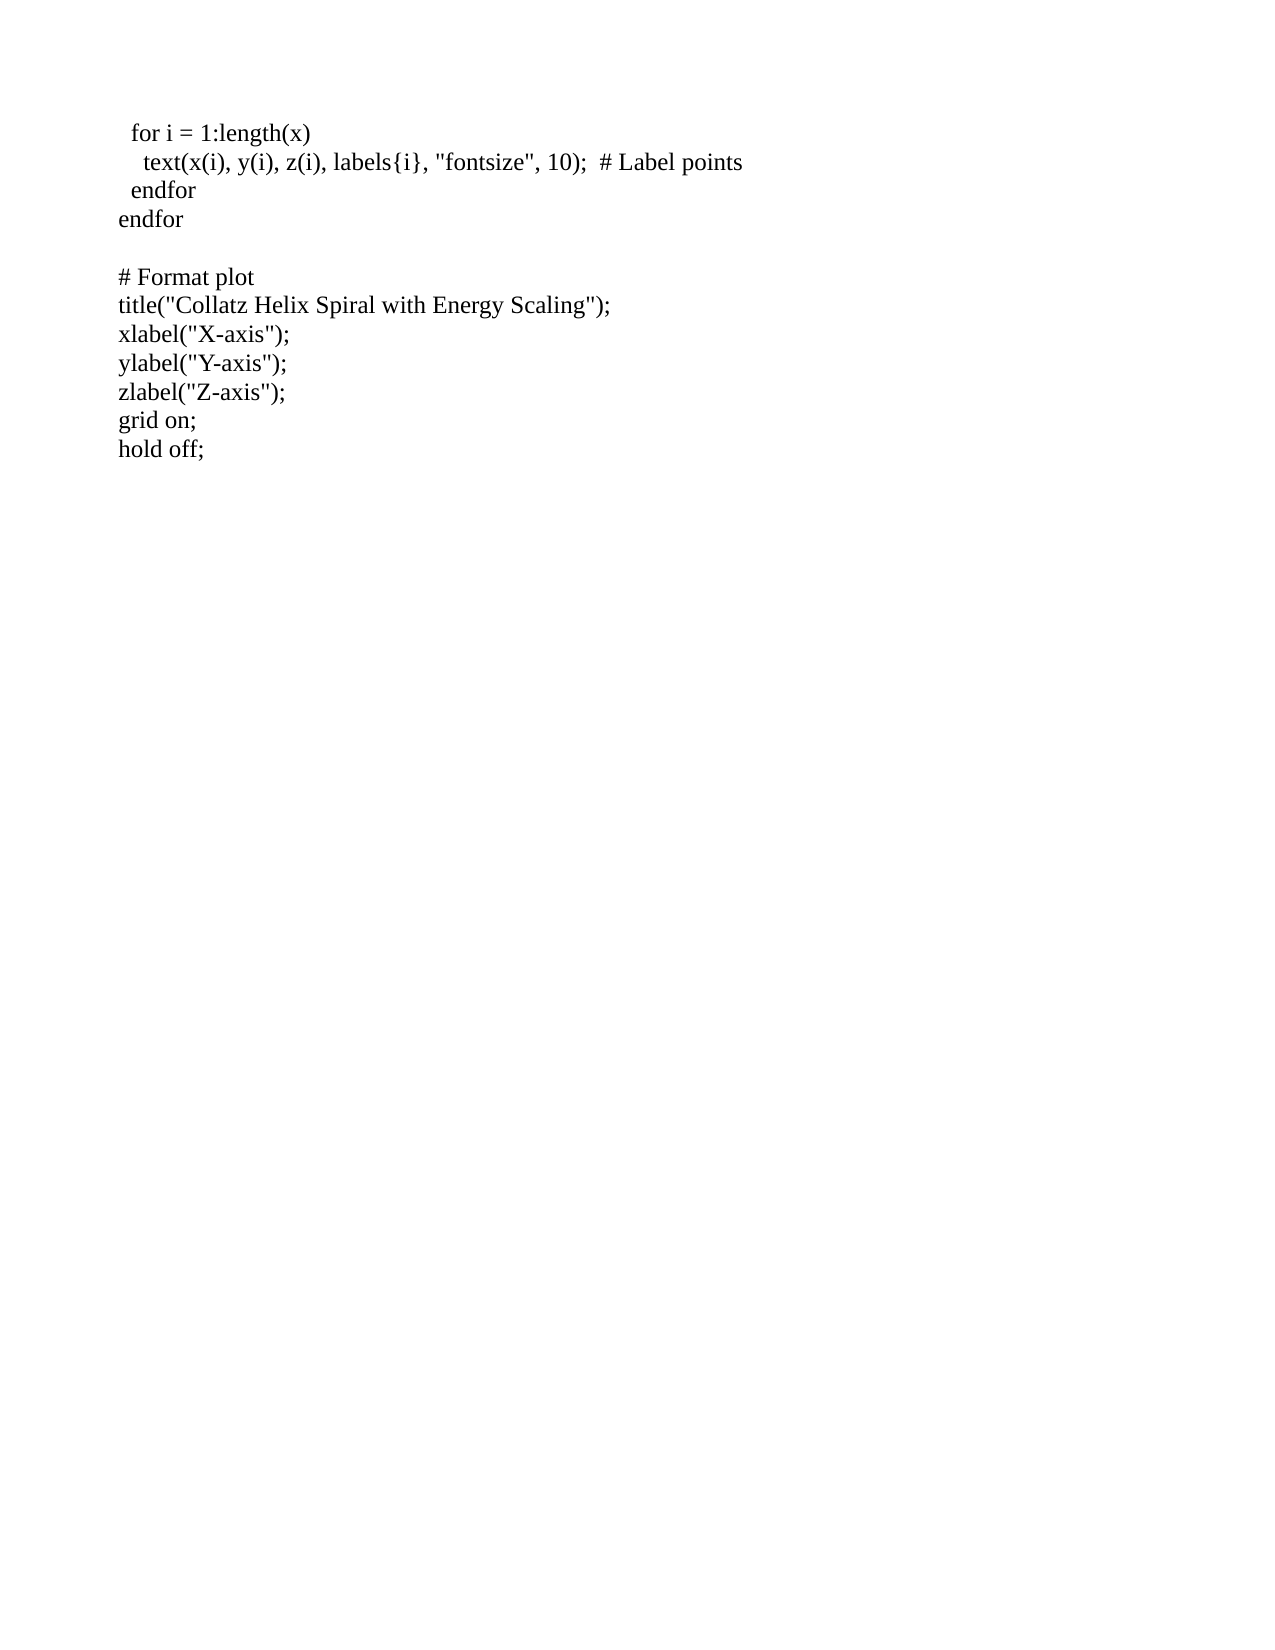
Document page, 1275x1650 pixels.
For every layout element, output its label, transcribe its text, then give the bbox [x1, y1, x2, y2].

text xlabel("X-axis"); [118, 319, 1157, 348]
text hold off; [118, 434, 1157, 463]
text text(x(i), y(i), z(i), labels{i}, "fontsize", 10); # Label points [118, 147, 1157, 176]
text for i = 1:length(x) [118, 118, 1157, 147]
text ylabel("Y-axis"); [118, 348, 1157, 377]
text zlabel("Z-axis"); [118, 377, 1157, 406]
text # Format plot [118, 262, 1157, 291]
text title("Collatz Helix Spiral with Energy Scaling"); [118, 291, 1157, 319]
text grid on; [118, 406, 1157, 434]
text endfor [118, 204, 1157, 233]
text endfor [118, 176, 1157, 204]
